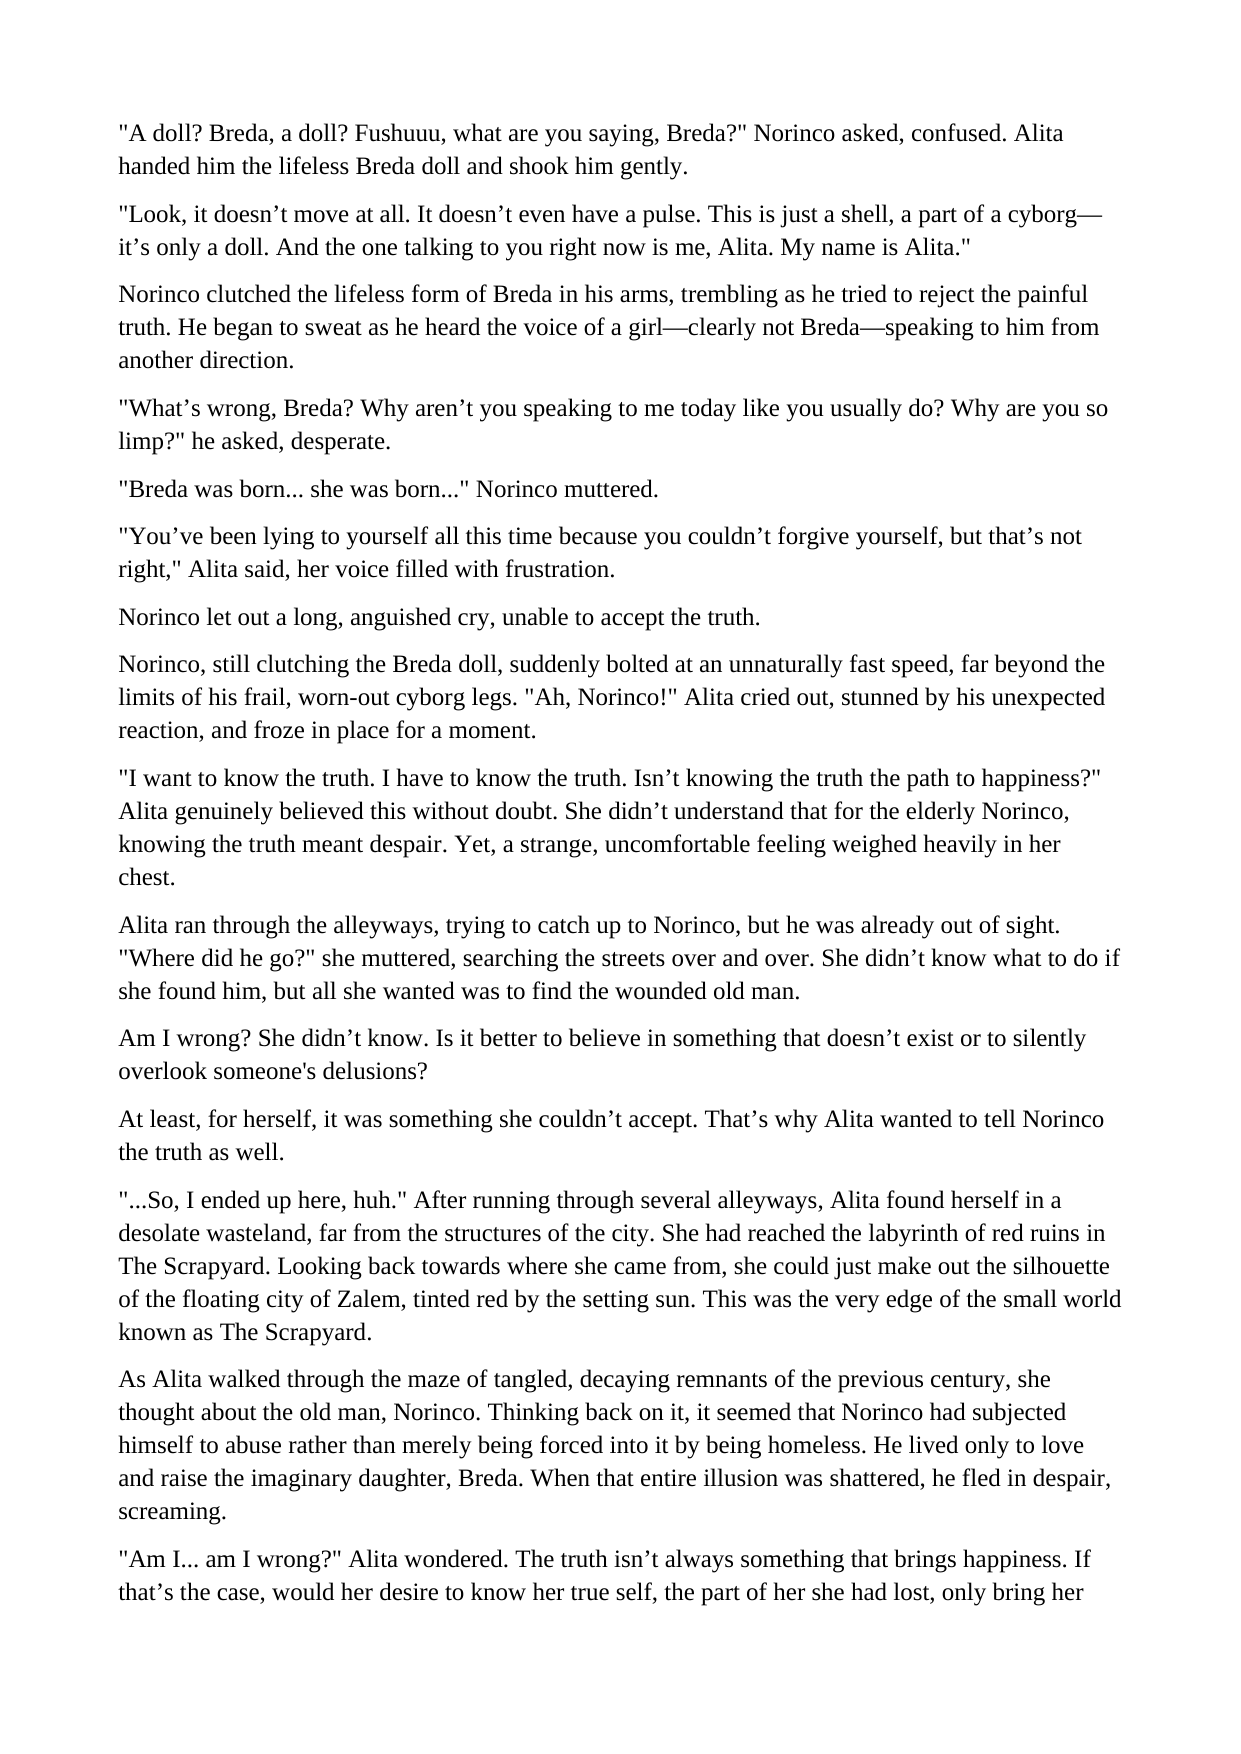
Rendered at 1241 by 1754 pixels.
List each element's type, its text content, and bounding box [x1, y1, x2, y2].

text "A doll? Breda, a doll? Fushuuu, what are you saying, Breda?" Norinco asked, confused. Alita handed him the lifeless Breda doll and shook him gently. [118, 118, 1122, 180]
text Norinco clutched the lifeless form of Breda in his arms, trembling as he tried to reject the painful truth. He began to sweat as he heard the voice of a girl—clearly not Breda—speaking to him from another direction. [118, 279, 1122, 374]
text "Am I... am I wrong?" Alita wondered. The truth isn’t always something that brings happiness. If that’s the case, would her desire to know her true self, the part of her she had lost, only bring her [118, 1544, 1122, 1606]
text Norinco let out a long, anguished cry, unable to accept the truth. [118, 602, 1122, 631]
text "...So, I ended up here, huh." After running through several alleyways, Alita found herself in a desolate wasteland, far from the structures of the city. She had reached the labyrinth of red ruins in The Scrapyard. Looking back towards where she came from, she could just make out the silhouette of the floating city of Zalem, tinted red by the setting sun. This was the very edge of the small world known as The Scrapyard. [118, 1185, 1122, 1346]
text "You’ve been lying to yourself all this time because you couldn’t forgive yourself, but that’s not right," Alita said, her voice filled with frustration. [118, 521, 1122, 583]
text "Breda was born... she was born..." Norinco muttered. [118, 474, 1122, 502]
text Am I wrong? She didn’t know. Is it better to believe in something that doesn’t exist or to silently overlook someone's delusions? [118, 1023, 1122, 1085]
text Norinco, still clutching the Breda doll, suddenly bolted at an unnaturally fast speed, far beyond the limits of his frail, worn-out cyborg legs. "Ah, Norinco!" Alita cried out, stunned by his unexpected reaction, and froze in place for a moment. [118, 649, 1122, 744]
text As Alita walked through the maze of tangled, decaying remnants of the previous century, she thought about the old man, Norinco. Thinking back on it, it seemed that Norinco had subjected himself to abuse rather than merely being forced into it by being homeless. He lived only to love and raise the imaginary daughter, Breda. When that entire illusion was shattered, he fled in despair, screaming. [118, 1364, 1122, 1525]
text "Look, it doesn’t move at all. It doesn’t even have a pulse. This is just a shell, a part of a cyborg—it’s only a doll. And the one talking to you right now is me, Alita. My name is Alita." [118, 199, 1122, 261]
text Alita ran through the alleyways, trying to catch up to Norinco, but he was already out of sight. "Where did he go?" she muttered, searching the streets over and over. She didn’t know what to do if she found him, but all she wanted was to find the wounded old man. [118, 910, 1122, 1004]
text "What’s wrong, Breda? Why aren’t you speaking to me today like you usually do? Why are you so limp?" he asked, desperate. [118, 393, 1122, 455]
text "I want to know the truth. I have to know the truth. Isn’t knowing the truth the path to happiness?" Alita genuinely believed this without doubt. She didn’t understand that for the elderly Norinco, knowing the truth meant despair. Yet, a strange, uncomfortable feeling weighed heavily in her chest. [118, 763, 1122, 891]
text At least, for herself, it was something she couldn’t accept. That’s why Alita wanted to tell Norinco the truth as well. [118, 1104, 1122, 1166]
